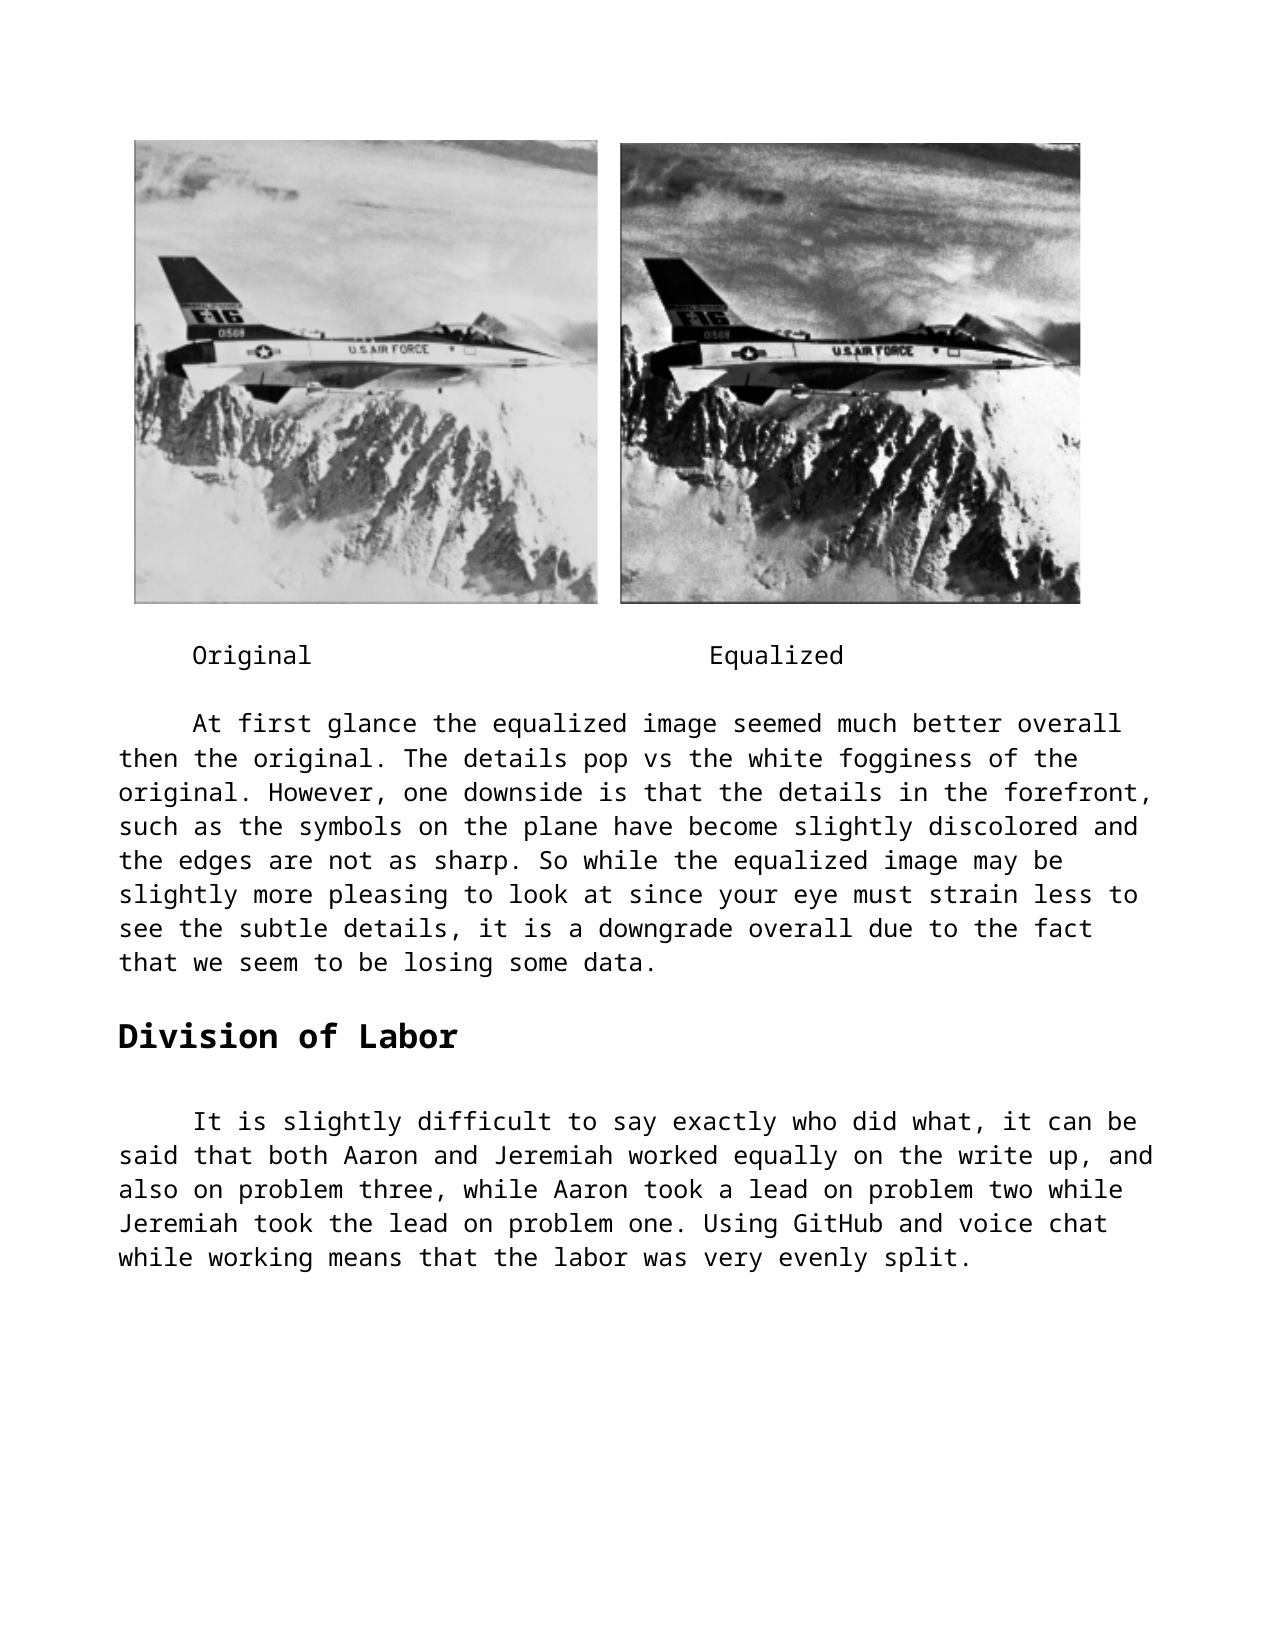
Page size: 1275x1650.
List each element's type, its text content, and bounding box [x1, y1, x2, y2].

picture [620, 143, 1081, 604]
text Division of Labor [118, 1013, 1157, 1058]
picture [134, 140, 598, 604]
text Original Equalized [118, 638, 1157, 672]
text It is slightly difficult to say exactly who did what, it can be said that both Aaron and Jeremiah worked equally on the write up, and also on problem three, while Aaron took a lead on problem two while Jeremiah took the lead on problem one. Using GitHub and voice chat while working means that the labor was very evenly split. [118, 1103, 1157, 1274]
text At first glance the equalized image seemed much better overall then the original. The details pop vs the white fogginess of the original. However, one downside is that the details in the forefront, such as the symbols on the plane have become slightly discolored and the edges are not as sharp. So while the equalized image may be slightly more pleasing to look at since your eye must strain less to see the subtle details, it is a downgrade overall due to the fact that we seem to be losing some data. [118, 706, 1157, 979]
